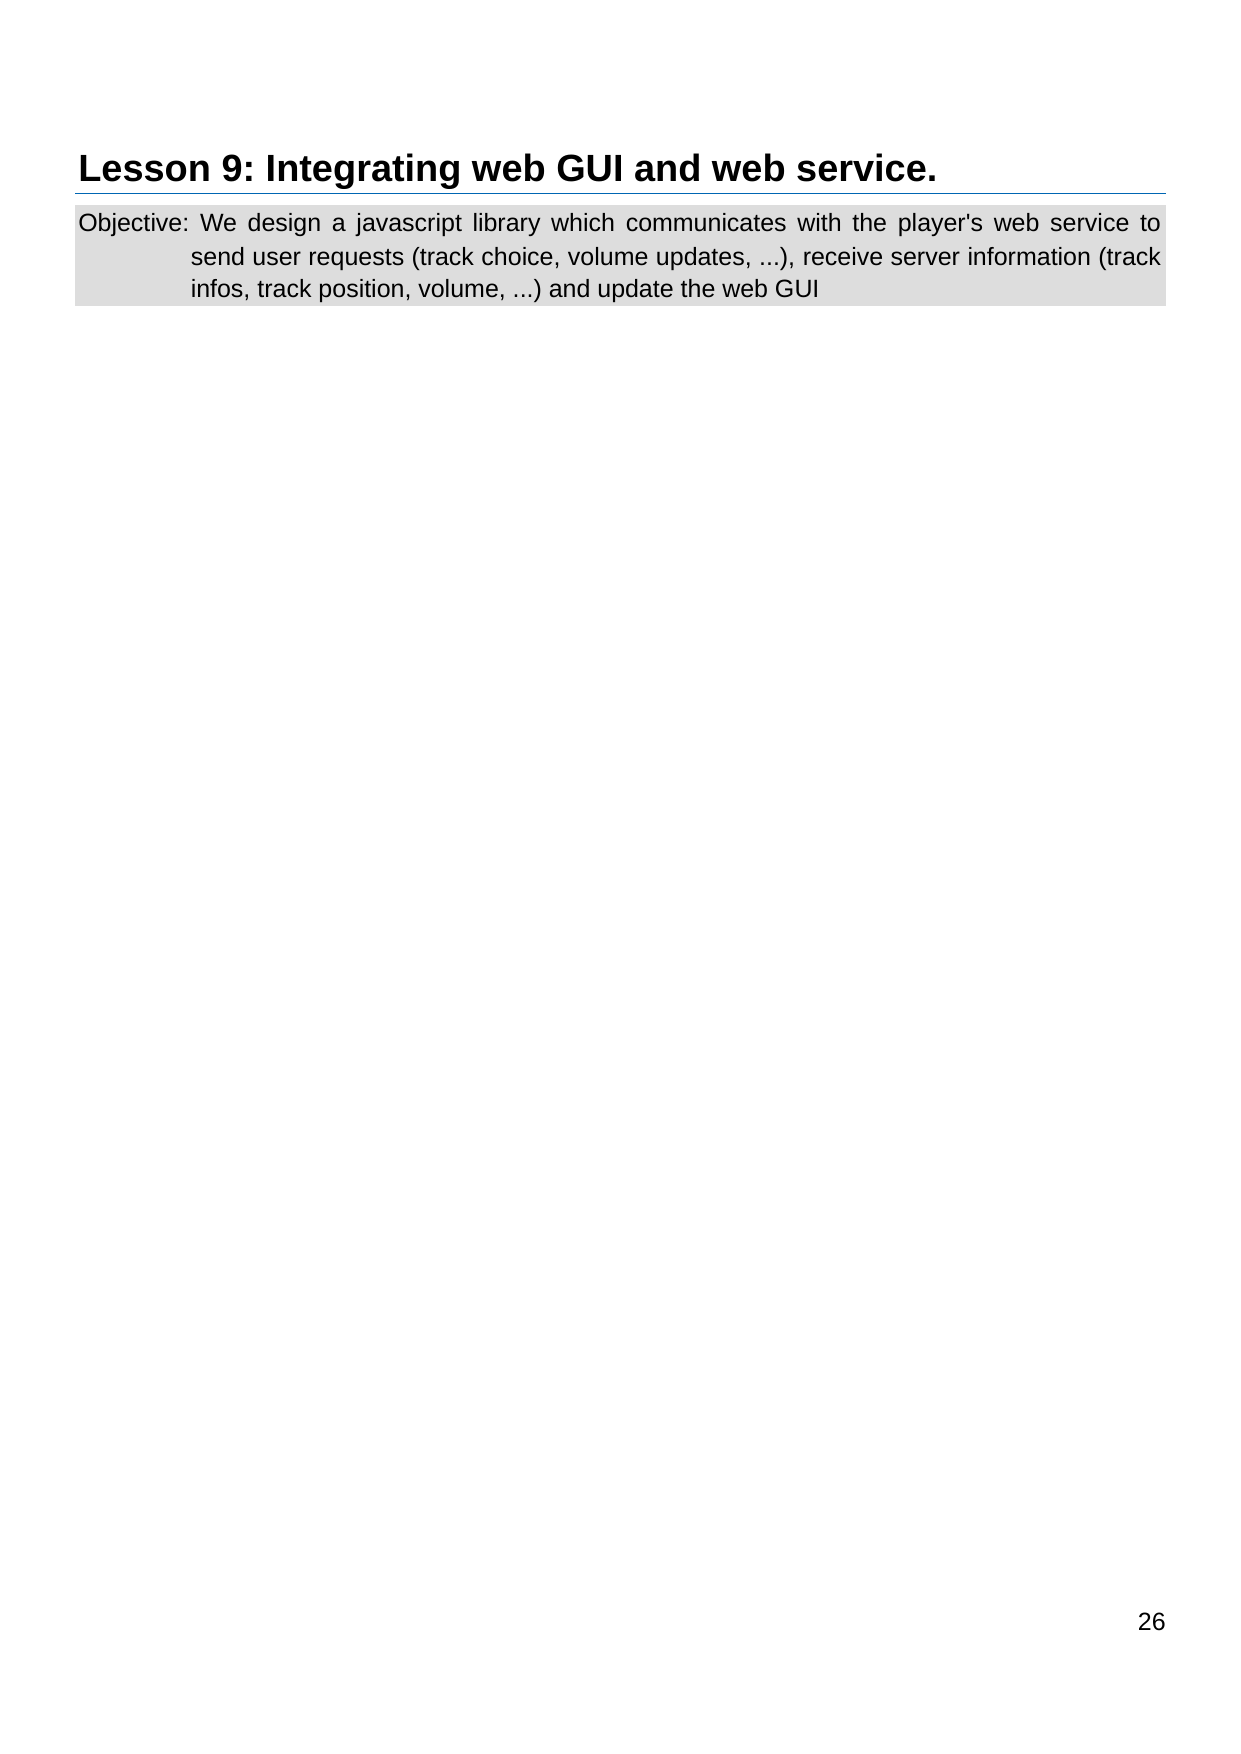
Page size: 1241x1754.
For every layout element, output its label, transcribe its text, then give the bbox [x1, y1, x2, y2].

subtitle Lesson 9: Integrating web GUI and web service. [75, 143, 1166, 193]
text Objective: We design a javascript library which communicates with the player's web service to send user requests (track choice, volume updates, ...), receive server information (track infos, track position, volume, ...) and update the web GUI [75, 205, 1166, 306]
